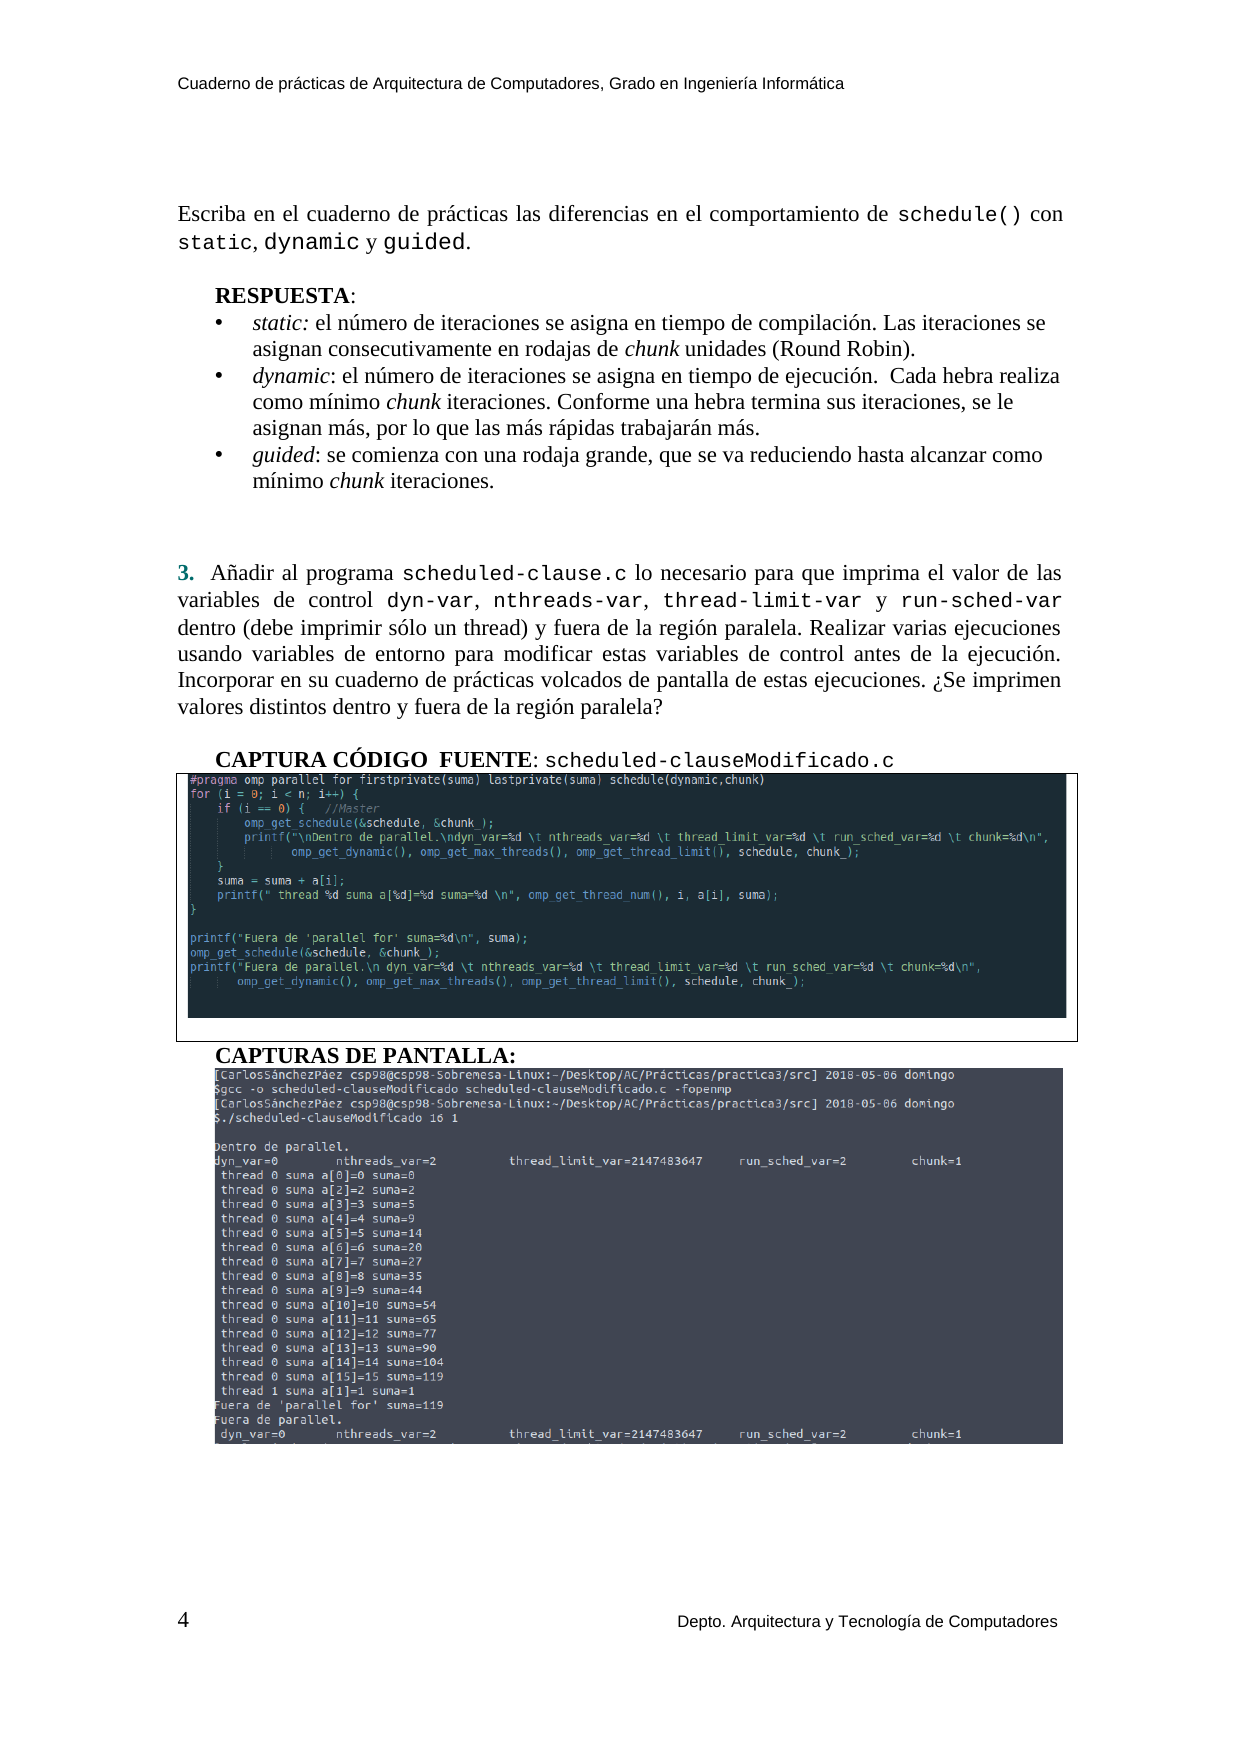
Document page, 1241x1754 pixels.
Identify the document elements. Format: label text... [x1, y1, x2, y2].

list static: el número de iteraciones se asigna en tiempo de compilación. Las iteraciones se asignan consecutivamente en rodajas de chunk unidades (Round Robin). [215, 309, 1063, 362]
picture [214, 1068, 1063, 1444]
text CAPTURAS DE PANTALLA: [215, 1042, 1063, 1068]
list dynamic: el número de iteraciones se asigna en tiempo de ejecución. Cada hebra realiza como mínimo chunk iteraciones. Conforme una hebra termina sus iteraciones, se le asignan más, por lo que las más rápidas trabajarán más. [215, 362, 1063, 441]
list guided: se comienza con una rodaja grande, que se va reduciendo hasta alcanzar como mínimo chunk iteraciones. [215, 441, 1063, 493]
list 3. Añadir al programa scheduled-clause.c lo necesario para que imprima el valor de las variables de control dyn-var, nthreads-var, thread-limit-var y run-sched-var dentro (debe imprimir sólo un thread) y fuera de la región paralela. Realizar varias ejecuciones usando variables de entorno para modificar estas variables de control antes de la ejecución. Incorporar en su cuaderno de prácticas volcados de pantalla de estas ejecuciones. ¿Se imprimen valores distintos dentro y fuera de la región paralela? [177, 559, 1063, 719]
text RESPUESTA: [215, 283, 1063, 309]
text CAPTURA CÓDIGO FUENTE: scheduled-clauseModificado.c [215, 746, 1063, 773]
table_header [1067, 774, 1077, 1017]
table_header [177, 1018, 1077, 1041]
list Escriba en el cuaderno de prácticas las diferencias en el comportamiento de schedule() con static, dynamic y guided. [177, 200, 1063, 256]
picture [187, 774, 1067, 1018]
table_header [177, 774, 187, 1017]
